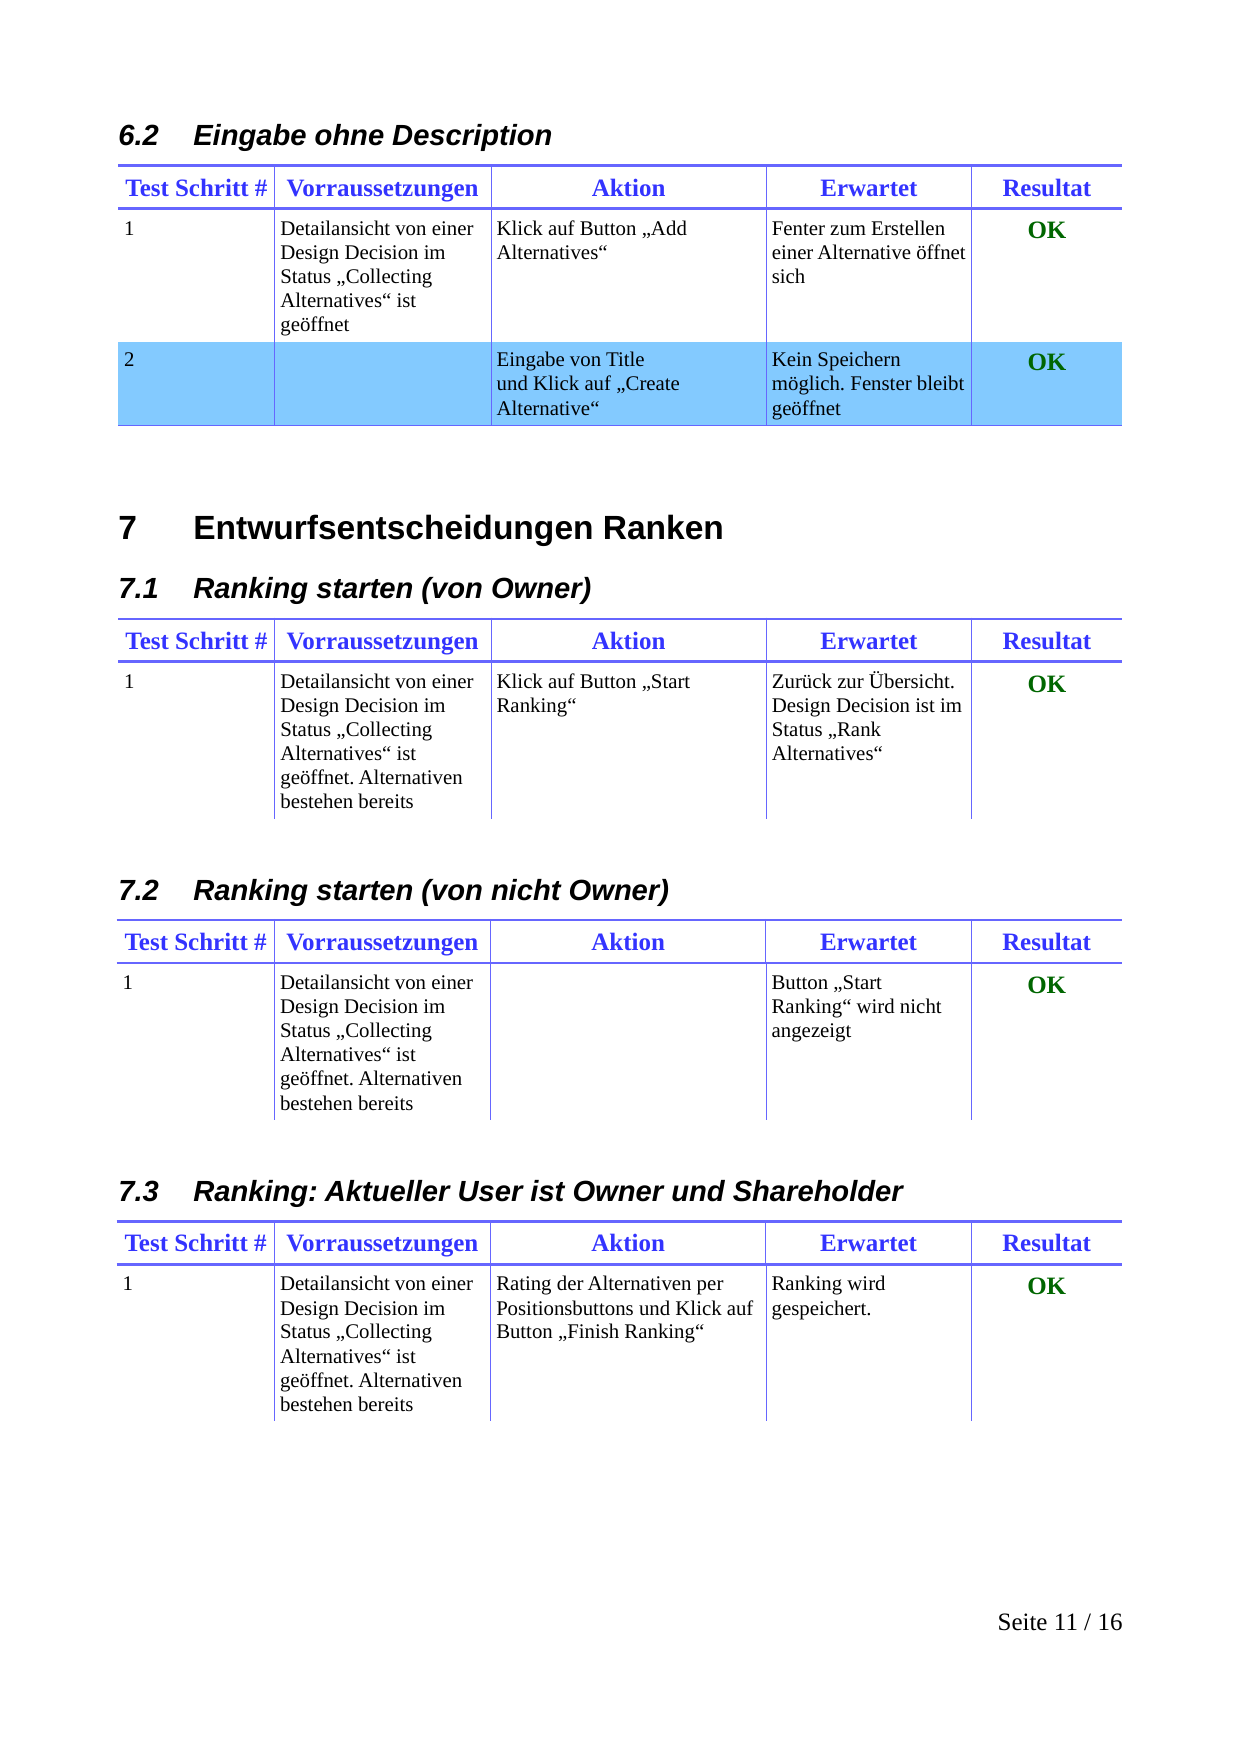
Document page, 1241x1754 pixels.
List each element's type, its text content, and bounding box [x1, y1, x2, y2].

table_header Test Schritt # [117, 1223, 274, 1263]
table_header Resultat [972, 620, 1122, 660]
table_cell Detailansicht von einer Design Decision im Status „Collecting Alternatives“ ist geöffnet. Alternativen bestehen bereits [275, 663, 491, 819]
table_cell [275, 342, 491, 425]
subtitle Ranking starten (von Owner) [118, 571, 1122, 605]
table_header Resultat [972, 167, 1122, 207]
table_cell OK [972, 964, 1122, 1120]
table_header Aktion [491, 1223, 765, 1263]
table_header Erwartet [766, 921, 971, 962]
table_cell [491, 964, 766, 1120]
table_cell Detailansicht von einer Design Decision im Status „Collecting Alternatives“ ist geöffnet [275, 210, 491, 342]
table_cell Kein Speichern möglich. Fenster bleibt geöffnet [767, 342, 971, 425]
table_header Vorraussetzungen [275, 921, 490, 962]
table_cell OK [972, 210, 1122, 342]
table_cell OK [972, 1266, 1122, 1421]
table_header Erwartet [766, 1223, 971, 1263]
subtitle Eingabe ohne Description [118, 118, 1122, 152]
table_cell Ranking wird gespeichert. [767, 1266, 971, 1421]
table_header Vorraussetzungen [275, 167, 491, 207]
table_header Vorraussetzungen [275, 1223, 490, 1263]
subtitle Ranking starten (von nicht Owner) [118, 873, 1122, 906]
table_cell Button „Start Ranking“ wird nicht angezeigt [767, 964, 971, 1120]
table_cell 1 [117, 964, 274, 1120]
table_cell Eingabe von Title und Klick auf „Create Alternative“ [492, 342, 766, 425]
table_cell Rating der Alternativen per Positionsbuttons und Klick auf Button „Finish Ranking“ [491, 1266, 766, 1421]
table_cell Zurück zur Übersicht. Design Decision ist im Status „Rank Alternatives“ [767, 663, 971, 819]
table_header Vorraussetzungen [275, 620, 491, 660]
table_cell 1 [118, 663, 274, 819]
table_header Test Schritt # [118, 167, 274, 207]
table_cell Detailansicht von einer Design Decision im Status „Collecting Alternatives“ ist geöffnet. Alternativen bestehen bereits [275, 1266, 490, 1421]
table_cell OK [972, 663, 1122, 819]
table_header Test Schritt # [118, 620, 274, 660]
table_header Erwartet [767, 167, 971, 207]
table_cell OK [972, 342, 1122, 425]
table_header Aktion [492, 620, 766, 660]
table_header Resultat [972, 921, 1122, 962]
table_cell Klick auf Button „Add Alternatives“ [492, 210, 766, 342]
table_cell Fenter zum Erstellen einer Alternative öffnet sich [767, 210, 971, 342]
table_cell Detailansicht von einer Design Decision im Status „Collecting Alternatives“ ist geöffnet. Alternativen bestehen bereits [275, 964, 490, 1120]
table_header Erwartet [767, 620, 971, 660]
table_header Resultat [972, 1223, 1122, 1263]
subtitle Ranking: Aktueller User ist Owner und Shareholder [118, 1174, 1122, 1207]
table_header Test Schritt # [117, 921, 274, 962]
table_header Aktion [492, 167, 766, 207]
table_cell 1 [117, 1266, 274, 1421]
table_cell 2 [118, 342, 274, 425]
table_header Aktion [491, 921, 765, 962]
table_cell 1 [118, 210, 274, 342]
table_cell Klick auf Button „Start Ranking“ [492, 663, 766, 819]
subtitle Entwurfsentscheidungen Ranken [118, 508, 1122, 546]
